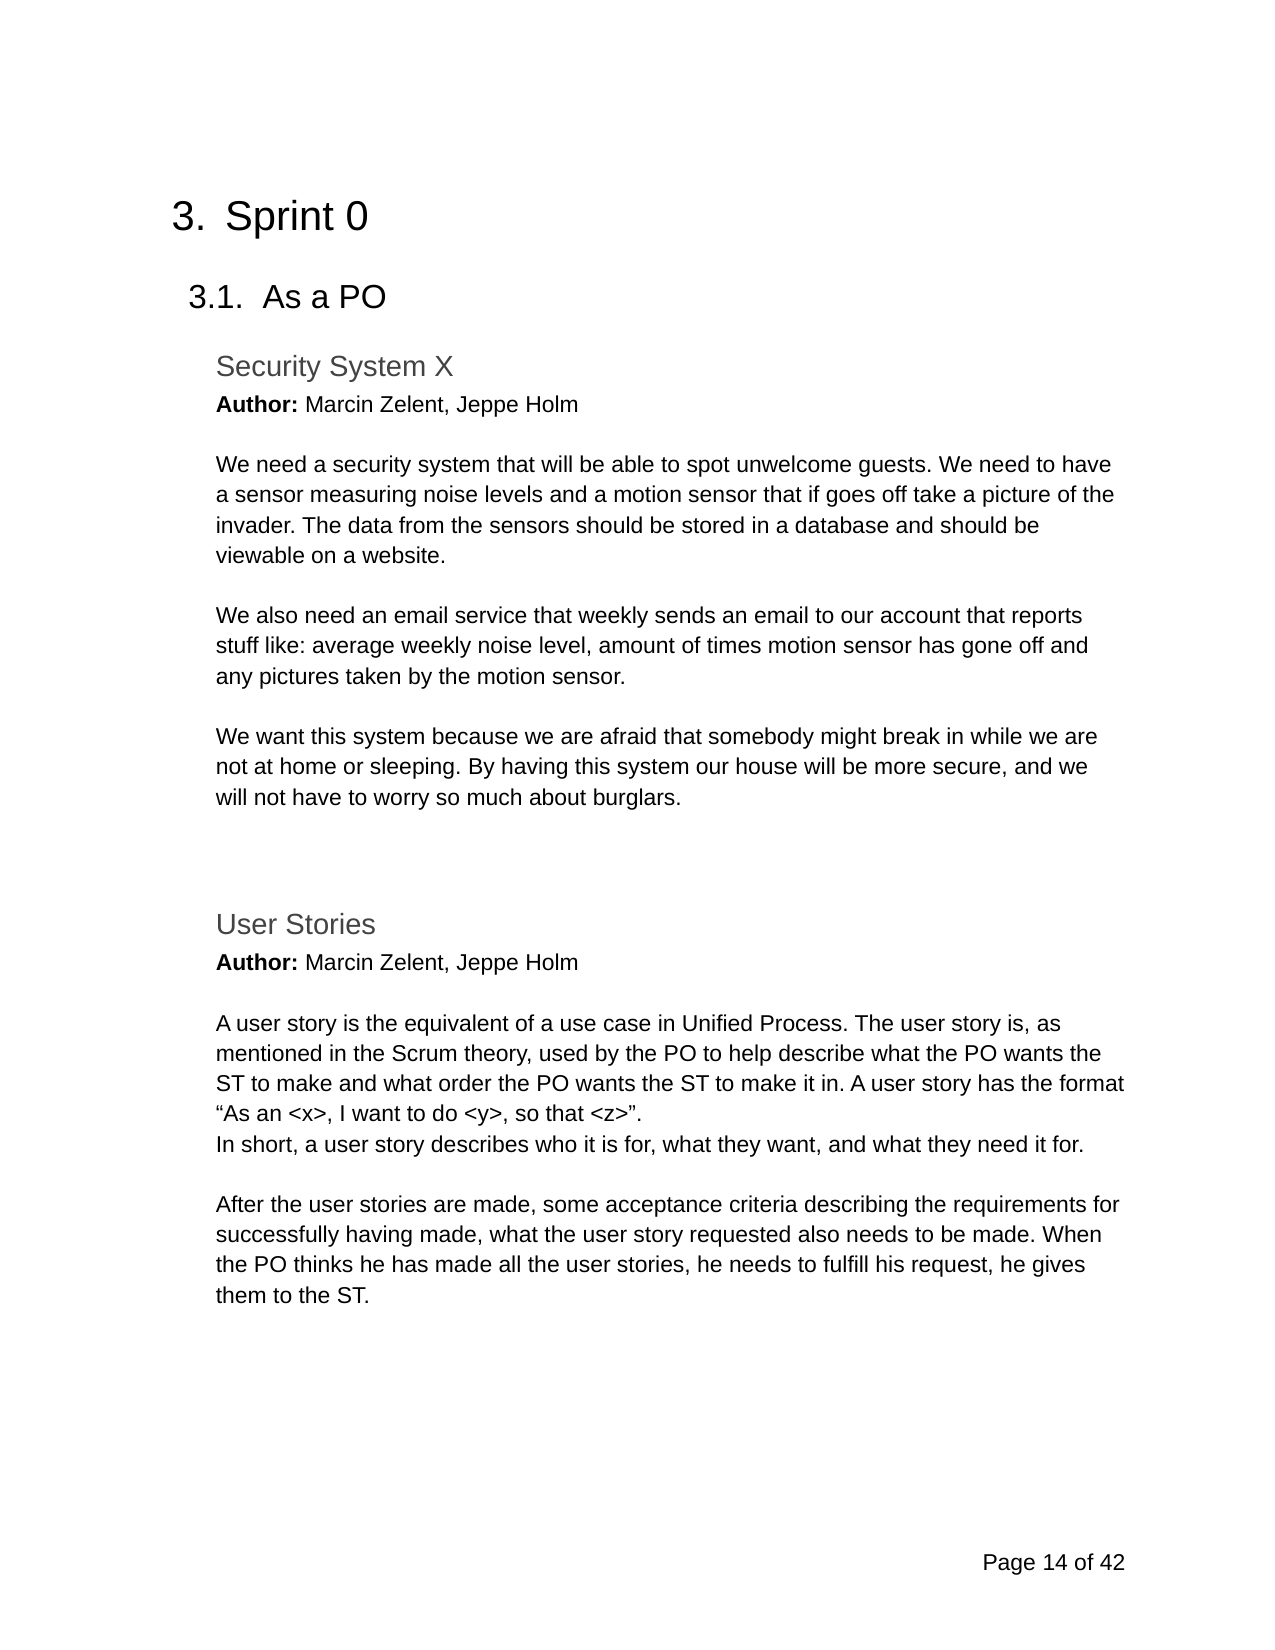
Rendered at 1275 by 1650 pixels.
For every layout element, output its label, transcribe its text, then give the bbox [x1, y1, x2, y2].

text After the user stories are made, some acceptance criteria describing the requirements for successfully having made, what the user story requested also needs to be made. When the PO thinks he has made all the user stories, he needs to fulfill his request, he gives them to the ST. [216, 1191, 1125, 1308]
text A user story is the equivalent of a use case in Unified Process. The user story is, as mentioned in the Scrum theory, used by the PO to help describe what the PO wants the ST to make and what order the PO wants the ST to make it in. A user story has the format “As an <x>, I want to do <y>, so that <z>”. [216, 1010, 1125, 1127]
text Author: Marcin Zelent, Jeppe Holm [216, 949, 1125, 976]
text We want this system because we are afraid that somebody might break in while we are not at home or sleeping. By having this system our house will be more secure, and we will not have to worry so much about burglars. [216, 723, 1125, 810]
text Author: Marcin Zelent, Jeppe Holm [216, 391, 1125, 417]
text In short, a user story describes who it is for, what they want, and what they need it for. [216, 1131, 1125, 1157]
subtitle Security System X [216, 349, 1125, 382]
subtitle As a PO [244, 277, 1125, 316]
text We need a security system that will be able to spot unwelcome guests. We need to have a sensor measuring noise levels and a motion sensor that if goes off take a picture of the invader. The data from the sensors should be stored in a database and should be viewable on a website. [216, 451, 1125, 568]
subtitle Sprint 0 [206, 192, 1125, 239]
text We also need an email service that weekly sends an email to our account that reports stuff like: average weekly noise level, amount of times motion sensor has gone off and any pictures taken by the motion sensor. [216, 602, 1125, 689]
subtitle User Stories [216, 907, 1125, 941]
